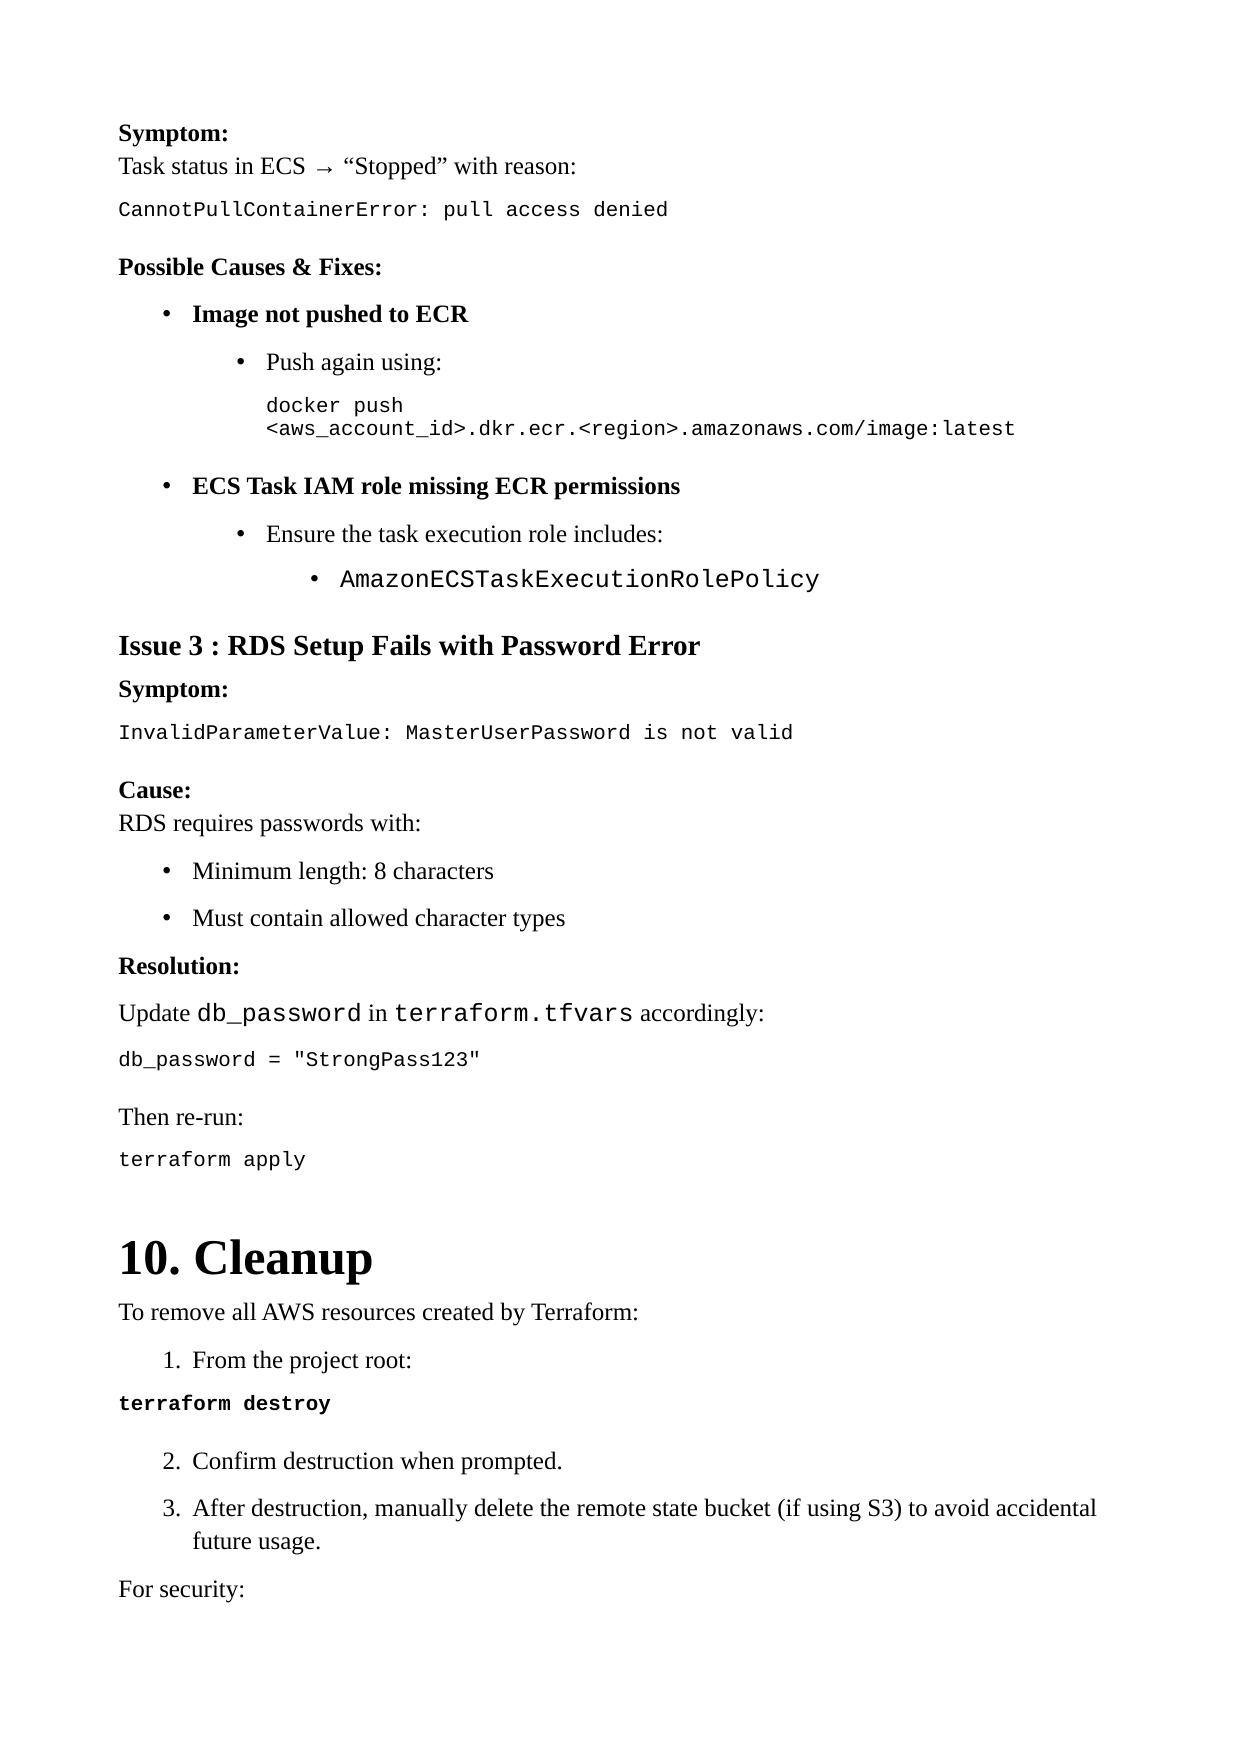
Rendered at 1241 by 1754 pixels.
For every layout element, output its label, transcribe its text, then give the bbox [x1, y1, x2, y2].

text Symptom: Task status in ECS → “Stopped” with reason: [118, 118, 1122, 180]
text Update db_password in terraform.tfvars accordingly: [118, 998, 1122, 1029]
list After destruction, manually delete the remote state bucket (if using S3) to avoid accidental future usage. [162, 1493, 1122, 1555]
text terraform apply [118, 1149, 1122, 1173]
text Resolution: [118, 951, 1122, 980]
list docker push <aws_account_id>.dkr.ecr.<region>.amazonaws.com/image:latest [236, 395, 1122, 442]
text terraform destroy [118, 1393, 1122, 1416]
text CannotPullContainerError: pull access denied [118, 199, 1122, 222]
subtitle 10. Cleanup [118, 1227, 1122, 1285]
text db_password = "StrongPass123" [118, 1048, 1122, 1072]
list AmazonECSTaskExecutionRolePolicy [310, 567, 1122, 595]
list ECS Task IAM role missing ECR permissions [162, 471, 1122, 500]
text Possible Causes & Fixes: [118, 252, 1122, 281]
list Image not pushed to ECR [162, 299, 1122, 328]
text To remove all AWS resources created by Terraform: [118, 1297, 1122, 1326]
list Ensure the task execution role includes: [236, 519, 1122, 548]
text InvalidParameterValue: MasterUserPassword is not valid [118, 722, 1122, 746]
subtitle Issue 3 : RDS Setup Fails with Password Error [118, 628, 1122, 662]
text Symptom: [118, 674, 1122, 703]
list Push again using: [236, 347, 1122, 376]
list Minimum length: 8 characters [162, 856, 1122, 884]
list Must contain allowed character types [162, 903, 1122, 932]
text Then re-run: [118, 1102, 1122, 1130]
text Cause: RDS requires passwords with: [118, 775, 1122, 837]
text For security: [118, 1574, 1122, 1603]
list Confirm destruction when prompted. [162, 1446, 1122, 1474]
list From the project root: [162, 1345, 1122, 1374]
